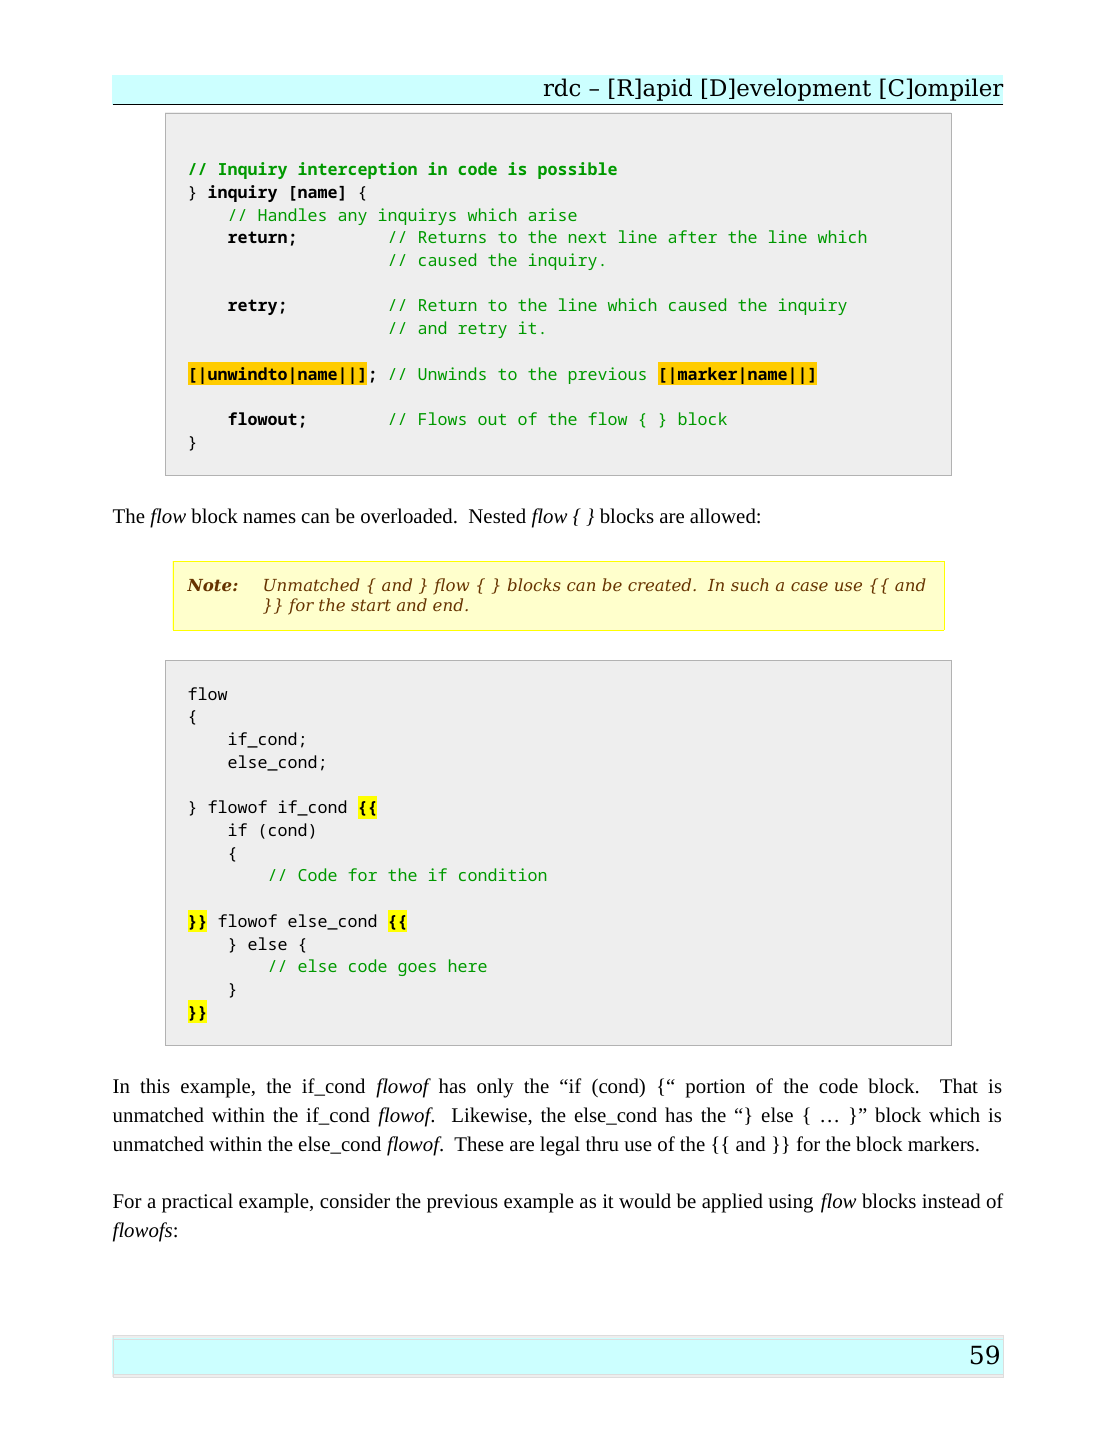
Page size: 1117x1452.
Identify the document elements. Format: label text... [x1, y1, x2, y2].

text flow { if_cond; else_cond; } flowof if_cond {{ if (cond) { // Code for the if condition }} flowof else_cond {{ } else { // else code goes here } }} [166, 661, 951, 1045]
text For a practical example, consider the previous example as it would be applied using flow blocks instead of flowofs: [112, 1189, 1003, 1242]
text The flow block names can be overloaded. Nested flow { } blocks are allowed: [112, 504, 1003, 528]
text In this example, the if_cond flowof has only the “if (cond) {“ portion of the code block. That is unmatched within the if_cond flowof. Likewise, the else_cond has the “} else { … }” block which is unmatched within the else_cond flowof. These are legal thru use of the {{ and }} for the block markers. [112, 1074, 1003, 1156]
text // Inquiry interception in code is possible } inquiry [name] { // Handles any inquirys which arise return; // Returns to the next line after the line which // caused the inquiry. retry; // Return to the line which caused the inquiry // and retry it. [|unwindto|name||]; // Unwinds to the previous [|marker|name||] flowout; // Flows out of the flow { } block } [166, 114, 951, 475]
text Note: Unmatched { and } flow { } blocks can be created. In such a case use {{ and }} for the start and end. [174, 562, 944, 630]
